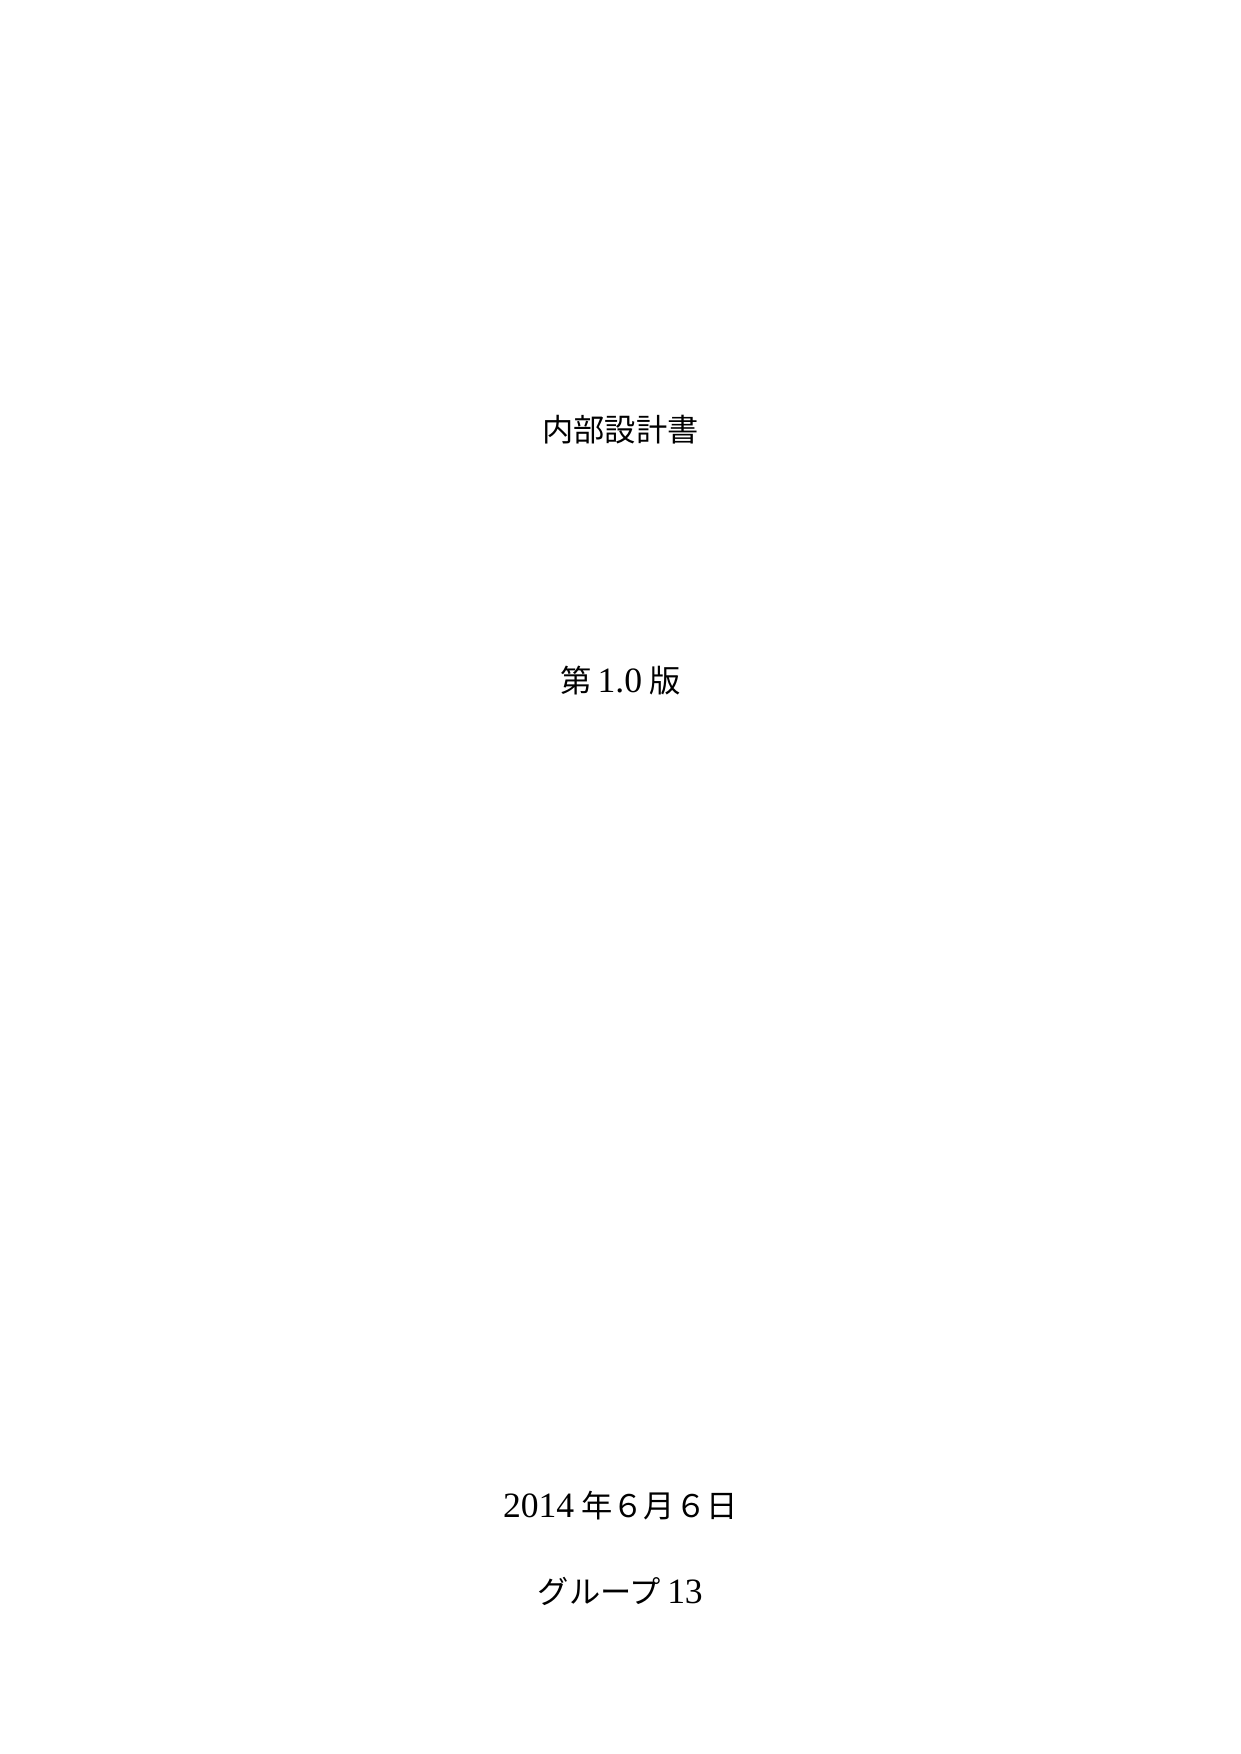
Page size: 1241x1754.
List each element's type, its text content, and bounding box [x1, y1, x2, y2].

text 第1.0版 [118, 656, 1122, 701]
text 2014年６月６日 [118, 1481, 1122, 1526]
text 内部設計書 [118, 406, 1122, 451]
text グループ13 [118, 1567, 1122, 1612]
